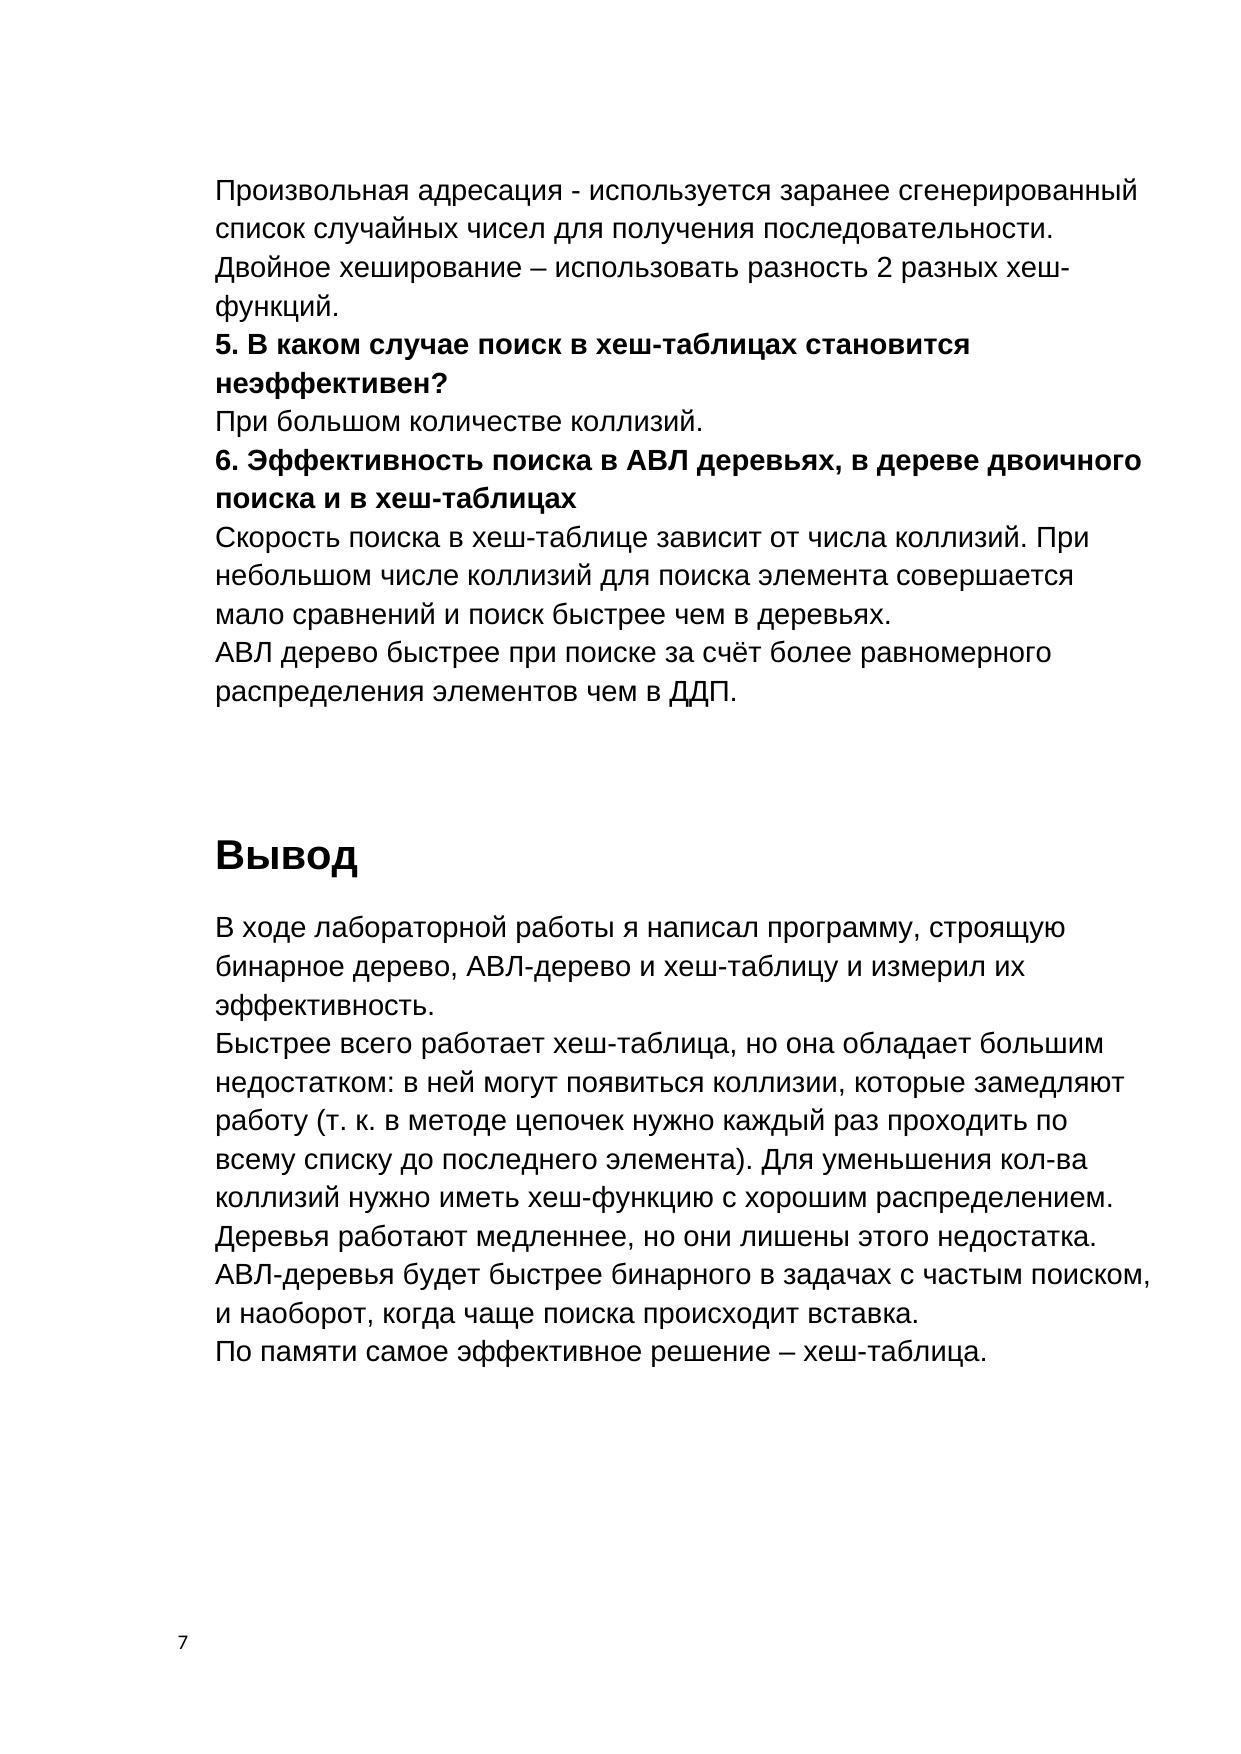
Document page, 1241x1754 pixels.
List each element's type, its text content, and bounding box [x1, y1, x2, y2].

text В ходе лабораторной работы я написал программу, строящую бинарное дерево, АВЛ-дерево и хеш-таблицу и измерил их эффективность. Быстрее всего работает хеш-таблица, но она обладает большим недостатком: в ней могут появиться коллизии, которые замедляют работу (т. к. в методе цепочек нужно каждый раз проходить по всему списку до последнего элемента). Для уменьшения кол-ва коллизий нужно иметь хеш-функцию с хорошим распределением. [215, 910, 1152, 1214]
list Произвольная адресация - используется заранее сгенерированный список случайных чисел для получения последовательности. Двойное хеширование – использовать разность 2 разных хеш-функций. 5. В каком случае поиск в хеш-таблицах становится неэффективен? При большом количестве коллизий. 6. Эффективность поиска в АВЛ деревьях, в дереве двоичного поиска и в хеш-таблицах Скорость поиска в хеш-таблице зависит от числа коллизий. При небольшом числе коллизий для поиска элемента совершается мало сравнений и поиск быстрее чем в деревьях. АВЛ дерево быстрее при поиске за счёт более равномерного распределения элементов чем в ДДП. [215, 173, 1152, 708]
list Вывод [215, 830, 1152, 878]
text Деревья работают медленнее, но они лишены этого недостатка. АВЛ-деревья будет быстрее бинарного в задачах с частым поиском, и наоборот, когда чаще поиска происходит вставка. По памяти самое эффективное решение – хеш-таблица. [215, 1219, 1152, 1368]
